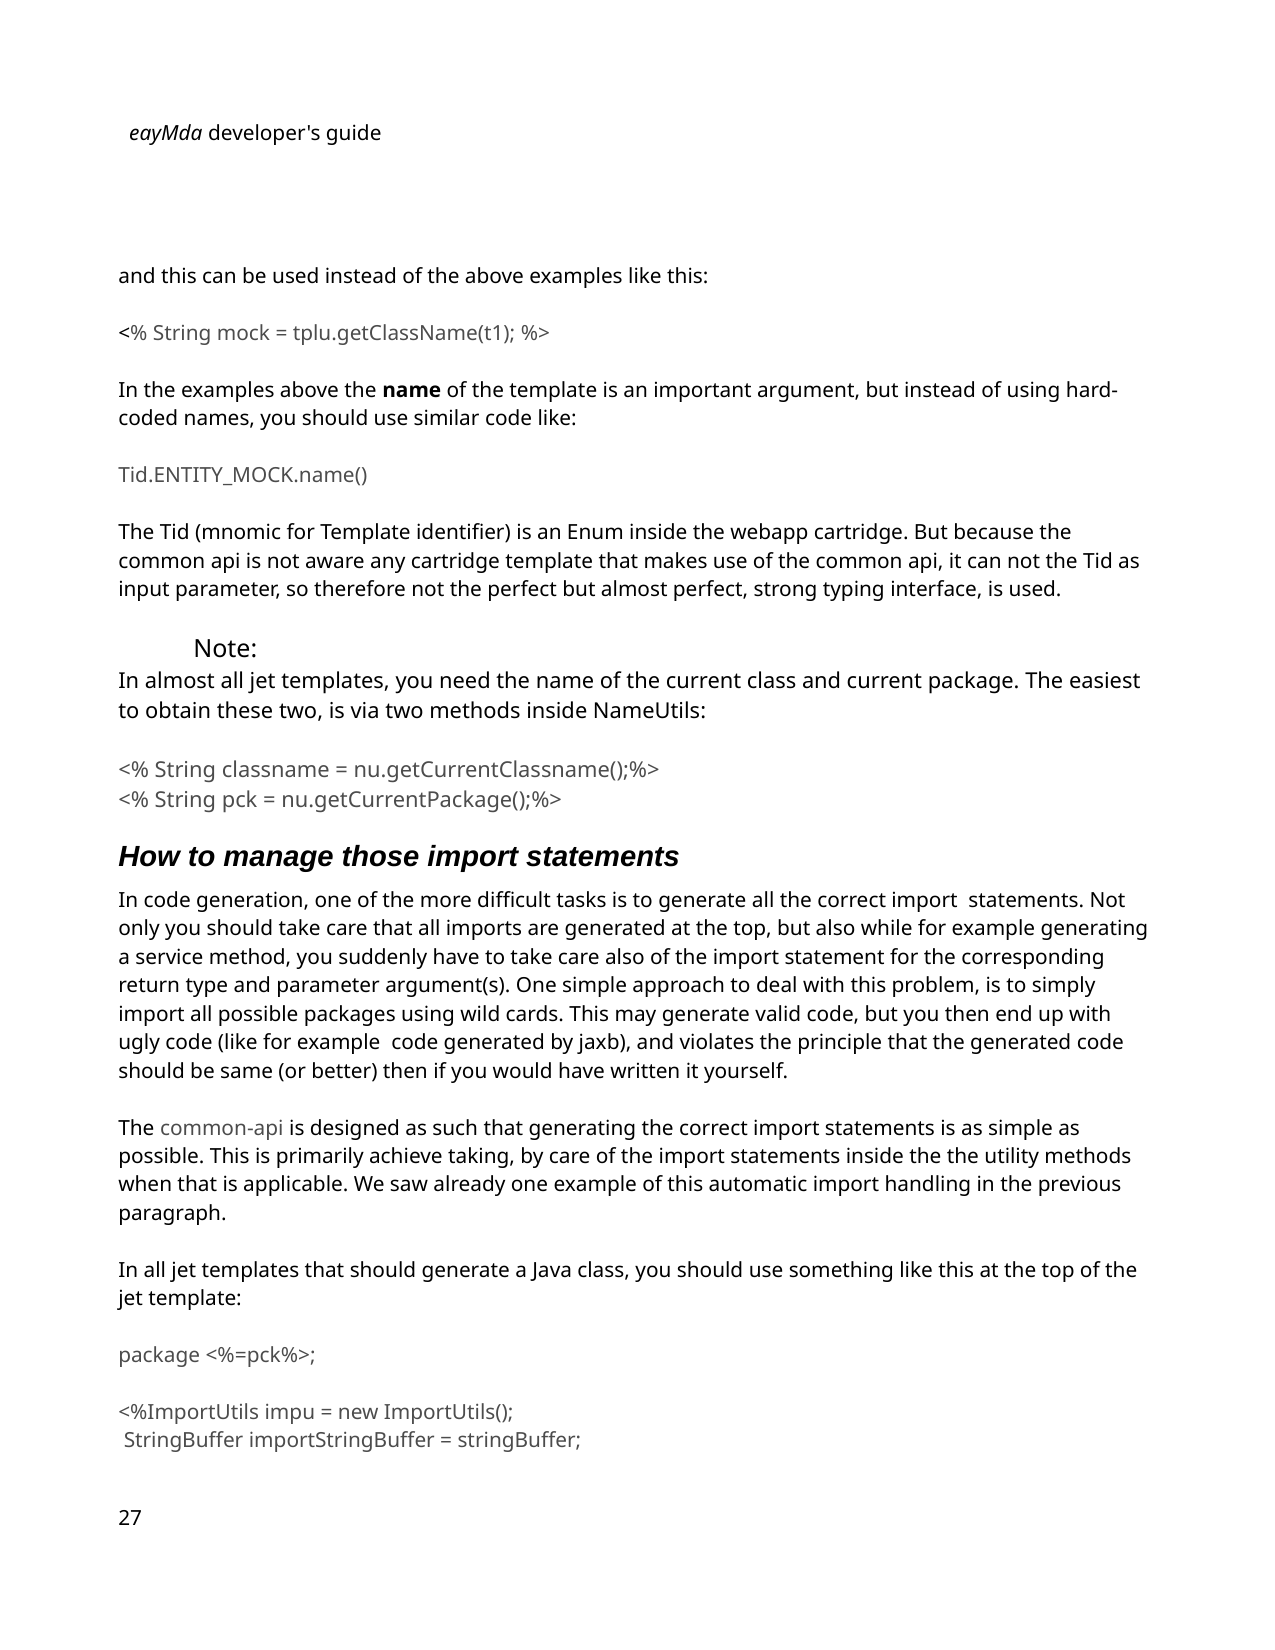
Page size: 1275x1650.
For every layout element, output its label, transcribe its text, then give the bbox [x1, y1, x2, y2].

text In almost all jet templates, you need the name of the current class and current package. The easiest to obtain these two, is via two methods inside NameUtils: [118, 665, 1157, 754]
text Note: [193, 631, 1157, 665]
subtitle How to manage those import statements [118, 839, 1157, 873]
text <%ImportUtils impu = new ImportUtils(); [118, 1397, 1157, 1425]
text In the examples above the name of the template is an important argument, but instead of using hard-coded names, you should use similar code like: [118, 375, 1157, 432]
text package <%=pck%>; [118, 1340, 1157, 1368]
text <% String pck = nu.getCurrentPackage();%> [118, 784, 1157, 814]
text StringBuffer importStringBuffer = stringBuffer; [118, 1425, 1157, 1454]
text The Tid (mnomic for Template identifier) is an Enum inside the webapp cartridge. But because the common api is not aware any cartridge template that makes use of the common api, it can not the Tid as input parameter, so therefore not the perfect but almost perfect, strong typing interface, is used. [118, 517, 1157, 603]
text <% String mock = tplu.getClassName(t1); %> [118, 318, 1157, 347]
text <% String classname = nu.getCurrentClassname();%> [118, 754, 1157, 784]
text and this can be used instead of the above examples like this: [118, 261, 1157, 290]
text In code generation, one of the more difficult tasks is to generate all the correct import statements. Not only you should take care that all imports are generated at the top, but also while for example generating a service method, you suddenly have to take care also of the import statement for the corresponding return type and parameter argument(s). One simple approach to deal with this problem, is to simply import all possible packages using wild cards. This may generate valid code, but you then end up with ugly code (like for example code generated by jaxb), and violates the principle that the generated code should be same (or better) then if you would have written it yourself. [118, 885, 1157, 1084]
text The common-api is designed as such that generating the correct import statements is as simple as possible. This is primarily achieve taking, by care of the import statements inside the the utility methods when that is applicable. We saw already one example of this automatic import handling in the previous paragraph. [118, 1113, 1157, 1226]
text In all jet templates that should generate a Java class, you should use something like this at the top of the jet template: [118, 1255, 1157, 1312]
text Tid.ENTITY_MOCK.name() [118, 460, 1157, 489]
